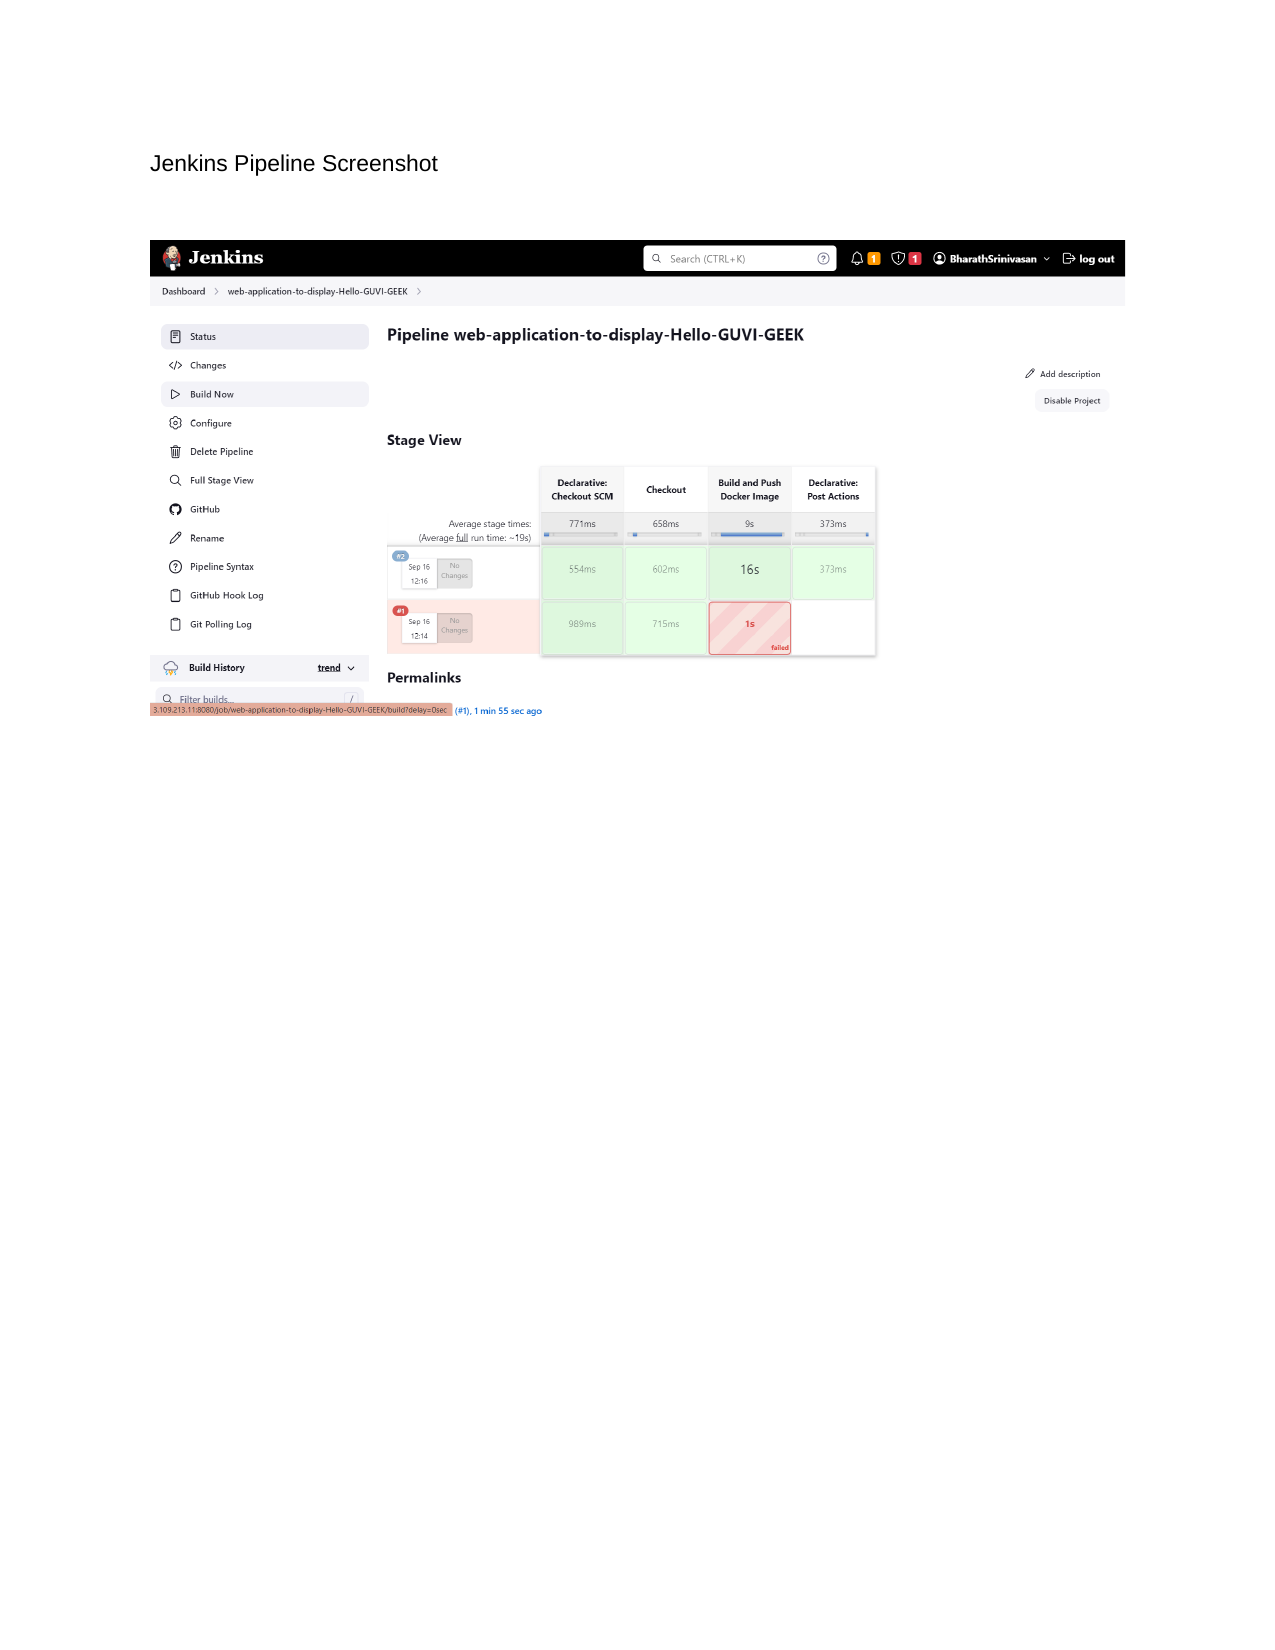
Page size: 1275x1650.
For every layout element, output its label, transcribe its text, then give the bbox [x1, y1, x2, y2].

text Jenkins Pipeline Screenshot [150, 150, 1125, 176]
picture [150, 240, 1125, 716]
